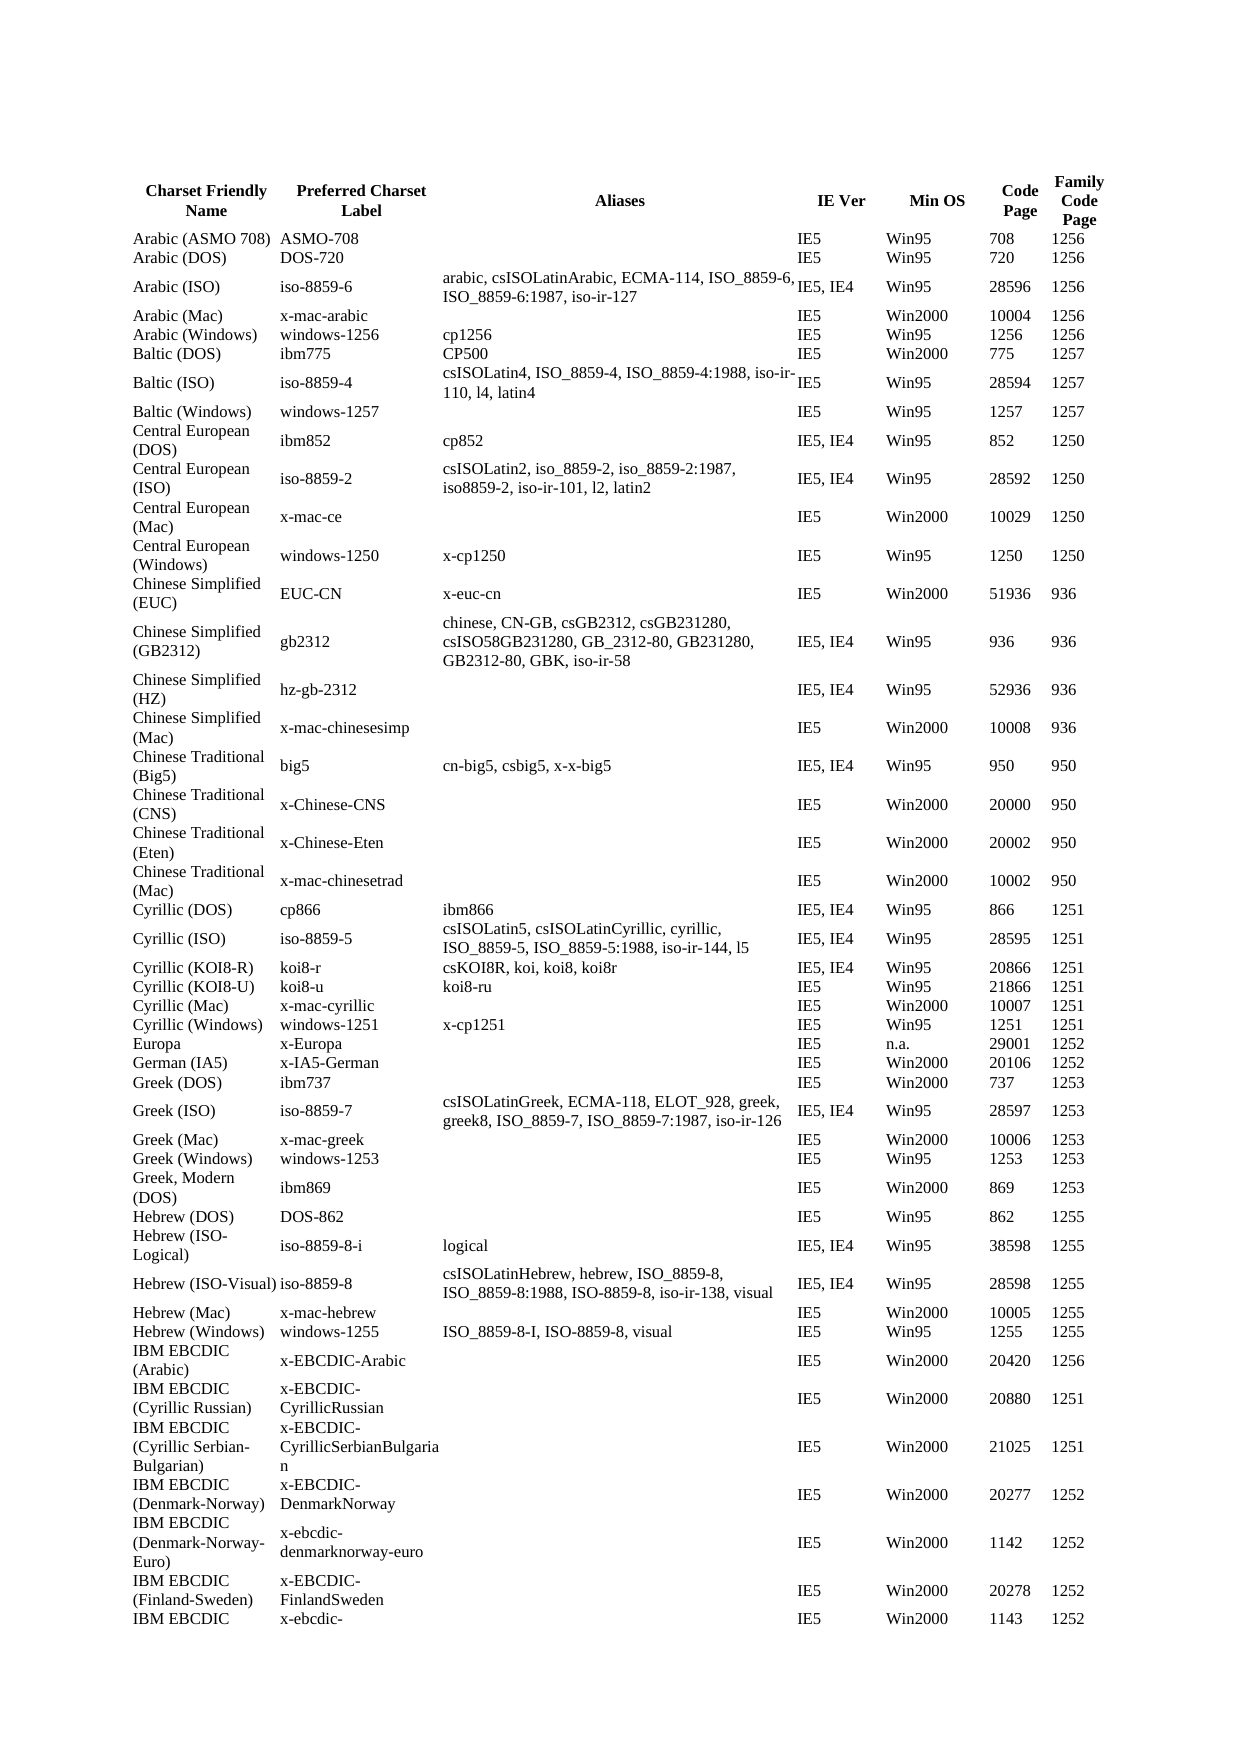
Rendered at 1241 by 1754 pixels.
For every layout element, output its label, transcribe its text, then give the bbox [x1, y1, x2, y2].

table_cell ISO_8859-8-I, ISO-8859-8, visual [443, 1322, 797, 1341]
table_cell 1255 [1051, 1303, 1107, 1322]
table_cell 51936 [989, 574, 1051, 612]
table_cell [443, 1475, 797, 1513]
table_cell Chinese Traditional (Eten) [133, 823, 280, 862]
table_cell IBM EBCDIC (Finland-Sweden) [133, 1571, 280, 1609]
table_cell 28598 [989, 1264, 1051, 1302]
table_cell 1256 [1051, 325, 1107, 344]
table_cell 10008 [989, 708, 1051, 747]
table_cell IE5 [797, 996, 886, 1015]
table_cell Win95 [886, 402, 989, 421]
table_cell Arabic (Mac) [133, 306, 280, 325]
table_cell Win95 [886, 268, 989, 306]
table_cell [443, 1168, 797, 1207]
table_cell IE5 [797, 1149, 886, 1168]
table_cell Win2000 [886, 1513, 989, 1571]
table_cell IBM EBCDIC [133, 1609, 280, 1628]
table_cell 1252 [1051, 1053, 1107, 1072]
table_cell Arabic (DOS) [133, 248, 280, 267]
table_cell EUC-CN [280, 574, 443, 612]
table_cell Greek (DOS) [133, 1073, 280, 1092]
table_cell 1250 [1051, 421, 1107, 459]
table_cell Win95 [886, 900, 989, 919]
table_cell 1256 [1051, 229, 1107, 248]
table_cell Win95 [886, 1207, 989, 1226]
table_cell IE5 [797, 536, 886, 574]
table_cell x-Europa [280, 1034, 443, 1053]
table_cell x-EBCDIC-CyrillicSerbianBulgarian [280, 1418, 443, 1475]
table_cell IE5 [797, 1571, 886, 1609]
table_cell 1251 [1051, 996, 1107, 1015]
table_cell 1253 [1051, 1092, 1107, 1130]
table_cell 52936 [989, 670, 1051, 708]
table_cell koi8-r [280, 958, 443, 977]
table_cell 1255 [1051, 1226, 1107, 1264]
table_cell 1251 [1051, 958, 1107, 977]
table_cell 10006 [989, 1130, 1051, 1149]
table_cell 1253 [1051, 1130, 1107, 1149]
table_cell 1256 [1051, 1341, 1107, 1379]
table_cell 28594 [989, 363, 1051, 402]
table_cell ibm866 [443, 900, 797, 919]
table_cell IE5 [797, 325, 886, 344]
table_cell IE5, IE4 [797, 268, 886, 306]
table_cell Win2000 [886, 1571, 989, 1609]
table_cell iso-8859-4 [280, 363, 443, 402]
table_cell 950 [1051, 747, 1107, 785]
table_cell 1257 [1051, 344, 1107, 363]
table_cell 20277 [989, 1475, 1051, 1513]
table_cell [443, 1571, 797, 1609]
table_cell [443, 1341, 797, 1379]
table_cell x-Chinese-CNS [280, 785, 443, 823]
table_cell 950 [1051, 862, 1107, 900]
table_cell Win2000 [886, 1609, 989, 1628]
table_cell IE5, IE4 [797, 958, 886, 977]
table_cell csISOLatin5, csISOLatinCyrillic, cyrillic, ISO_8859-5, ISO_8859-5:1988, iso-ir-144, l5 [443, 919, 797, 957]
table_cell logical [443, 1226, 797, 1264]
table_cell IE5 [797, 785, 886, 823]
table_cell [443, 229, 797, 248]
table_cell [443, 1418, 797, 1475]
table_cell IE5 [797, 823, 886, 862]
table_cell 20000 [989, 785, 1051, 823]
table_cell Europa [133, 1034, 280, 1053]
table_cell windows-1253 [280, 1149, 443, 1168]
table_cell [443, 248, 797, 267]
table_cell x-Chinese-Eten [280, 823, 443, 862]
table_cell arabic, csISOLatinArabic, ECMA-114, ISO_8859-6, ISO_8859-6:1987, iso-ir-127 [443, 268, 797, 306]
table_cell 936 [989, 613, 1051, 670]
table_cell 1255 [1051, 1207, 1107, 1226]
table_cell Win95 [886, 958, 989, 977]
table_cell 28597 [989, 1092, 1051, 1130]
table_cell 1251 [1051, 919, 1107, 957]
table_cell 38598 [989, 1226, 1051, 1264]
table_cell IE5 [797, 344, 886, 363]
table_cell Win95 [886, 248, 989, 267]
table_cell x-ebcdic- [280, 1609, 443, 1628]
table_header Code Page [989, 172, 1051, 229]
table_cell Greek (Windows) [133, 1149, 280, 1168]
table_cell [443, 498, 797, 536]
table_cell x-euc-cn [443, 574, 797, 612]
table_cell Win2000 [886, 344, 989, 363]
table_header IE Ver [797, 172, 886, 229]
table_cell 21025 [989, 1418, 1051, 1475]
table_cell x-mac-hebrew [280, 1303, 443, 1322]
table_cell x-EBCDIC-CyrillicRussian [280, 1379, 443, 1417]
table_cell Win95 [886, 459, 989, 497]
table_cell 20866 [989, 958, 1051, 977]
table_cell Win2000 [886, 1053, 989, 1072]
table_cell iso-8859-8 [280, 1264, 443, 1302]
table_cell 20420 [989, 1341, 1051, 1379]
table_cell 1253 [1051, 1073, 1107, 1092]
table_cell [443, 402, 797, 421]
table_cell Win95 [886, 919, 989, 957]
table_cell 950 [1051, 823, 1107, 862]
table_cell IBM EBCDIC (Denmark-Norway-Euro) [133, 1513, 280, 1571]
table_cell IE5, IE4 [797, 900, 886, 919]
table_cell [443, 1379, 797, 1417]
table_cell 1252 [1051, 1475, 1107, 1513]
table_cell Win95 [886, 1149, 989, 1168]
table_cell Central European (DOS) [133, 421, 280, 459]
table_cell 10029 [989, 498, 1051, 536]
table_cell Win2000 [886, 1418, 989, 1475]
table_cell 1255 [1051, 1322, 1107, 1341]
table_cell x-EBCDIC-Arabic [280, 1341, 443, 1379]
table_cell x-IA5-German [280, 1053, 443, 1072]
table_cell 10007 [989, 996, 1051, 1015]
table_cell windows-1255 [280, 1322, 443, 1341]
table_cell x-mac-chinesetrad [280, 862, 443, 900]
table_cell [443, 1303, 797, 1322]
table_cell iso-8859-8-i [280, 1226, 443, 1264]
table_cell 1257 [1051, 402, 1107, 421]
table_header Aliases [443, 172, 797, 229]
table_header Charset Friendly Name [133, 172, 280, 229]
table_cell Chinese Traditional (Mac) [133, 862, 280, 900]
table_cell 10005 [989, 1303, 1051, 1322]
table_cell Win95 [886, 1322, 989, 1341]
table_cell iso-8859-7 [280, 1092, 443, 1130]
table_cell IE5 [797, 229, 886, 248]
table_cell [443, 1149, 797, 1168]
table_cell 28592 [989, 459, 1051, 497]
table_cell cp852 [443, 421, 797, 459]
table_cell Central European (Windows) [133, 536, 280, 574]
table_cell Win95 [886, 1015, 989, 1034]
table_cell CP500 [443, 344, 797, 363]
table_cell windows-1256 [280, 325, 443, 344]
table_cell IE5 [797, 1513, 886, 1571]
table_cell 1255 [989, 1322, 1051, 1341]
table_cell Win2000 [886, 1379, 989, 1417]
table_cell cn-big5, csbig5, x-x-big5 [443, 747, 797, 785]
table_cell csISOLatinHebrew, hebrew, ISO_8859-8, ISO_8859-8:1988, ISO-8859-8, iso-ir-138, visual [443, 1264, 797, 1302]
table_cell 1251 [1051, 1379, 1107, 1417]
table_cell 1253 [1051, 1149, 1107, 1168]
table_cell 1251 [989, 1015, 1051, 1034]
table_cell Win2000 [886, 306, 989, 325]
table_cell 1252 [1051, 1513, 1107, 1571]
table_cell German (IA5) [133, 1053, 280, 1072]
table_cell 1252 [1051, 1034, 1107, 1053]
table_cell Win2000 [886, 574, 989, 612]
table_cell IE5 [797, 574, 886, 612]
table_cell 1256 [1051, 248, 1107, 267]
table_cell Win2000 [886, 785, 989, 823]
table_cell IE5, IE4 [797, 919, 886, 957]
table_cell [443, 823, 797, 862]
table_cell Greek (Mac) [133, 1130, 280, 1149]
table_cell [443, 1513, 797, 1571]
table_cell IE5, IE4 [797, 670, 886, 708]
table_cell 1257 [1051, 363, 1107, 402]
table_cell Win2000 [886, 1341, 989, 1379]
table_cell chinese, CN-GB, csGB2312, csGB231280, csISO58GB231280, GB_2312-80, GB231280, GB2312-80, GBK, iso-ir-58 [443, 613, 797, 670]
table_header Family Code Page [1051, 172, 1107, 229]
table_cell Cyrillic (ISO) [133, 919, 280, 957]
table_cell IE5 [797, 1303, 886, 1322]
table_cell 936 [1051, 613, 1107, 670]
table_cell Win95 [886, 977, 989, 996]
table_cell Greek (ISO) [133, 1092, 280, 1130]
table_cell DOS-862 [280, 1207, 443, 1226]
table_cell [443, 1034, 797, 1053]
table_cell 1251 [1051, 977, 1107, 996]
table_cell 862 [989, 1207, 1051, 1226]
table_cell 1255 [1051, 1264, 1107, 1302]
table_cell 10002 [989, 862, 1051, 900]
table_cell 1250 [1051, 459, 1107, 497]
table_cell Win2000 [886, 1168, 989, 1207]
table_cell Win2000 [886, 708, 989, 747]
table_cell 1253 [1051, 1168, 1107, 1207]
table_cell big5 [280, 747, 443, 785]
table_cell IBM EBCDIC (Cyrillic Serbian-Bulgarian) [133, 1418, 280, 1475]
table_cell Cyrillic (DOS) [133, 900, 280, 919]
table_cell Cyrillic (Mac) [133, 996, 280, 1015]
table_cell x-cp1250 [443, 536, 797, 574]
table_cell windows-1250 [280, 536, 443, 574]
table_cell Chinese Simplified (HZ) [133, 670, 280, 708]
table_cell 950 [1051, 785, 1107, 823]
table_cell Win95 [886, 325, 989, 344]
table_cell 852 [989, 421, 1051, 459]
table_cell Chinese Simplified (EUC) [133, 574, 280, 612]
table_cell Greek, Modern (DOS) [133, 1168, 280, 1207]
table_cell IE5 [797, 1322, 886, 1341]
table_cell IE5 [797, 248, 886, 267]
table_cell IE5 [797, 402, 886, 421]
table_cell IE5, IE4 [797, 421, 886, 459]
table_cell Chinese Simplified (Mac) [133, 708, 280, 747]
table_cell [443, 670, 797, 708]
table_cell [443, 708, 797, 747]
table_cell IE5 [797, 977, 886, 996]
table_cell 1256 [1051, 306, 1107, 325]
table_cell Cyrillic (KOI8-U) [133, 977, 280, 996]
table_cell IE5, IE4 [797, 459, 886, 497]
table_cell Win2000 [886, 996, 989, 1015]
table_cell 1250 [989, 536, 1051, 574]
table_cell 20002 [989, 823, 1051, 862]
table_cell 1252 [1051, 1571, 1107, 1609]
table_cell Chinese Traditional (CNS) [133, 785, 280, 823]
table_cell 28595 [989, 919, 1051, 957]
table_cell x-mac-cyrillic [280, 996, 443, 1015]
table_header Min OS [886, 172, 989, 229]
table_cell Hebrew (DOS) [133, 1207, 280, 1226]
table_cell Win95 [886, 670, 989, 708]
table_cell IE5 [797, 306, 886, 325]
table_cell Baltic (Windows) [133, 402, 280, 421]
table_cell 28596 [989, 268, 1051, 306]
table_cell IBM EBCDIC (Cyrillic Russian) [133, 1379, 280, 1417]
table_cell csKOI8R, koi, koi8, koi8r [443, 958, 797, 977]
table_cell Win95 [886, 536, 989, 574]
table_cell 950 [989, 747, 1051, 785]
table_cell Central European (ISO) [133, 459, 280, 497]
table_cell Win2000 [886, 862, 989, 900]
table_cell Win2000 [886, 1130, 989, 1149]
table_cell ASMO-708 [280, 229, 443, 248]
table_cell 936 [1051, 708, 1107, 747]
table_cell gb2312 [280, 613, 443, 670]
table_cell n.a. [886, 1034, 989, 1053]
table_cell Win95 [886, 1226, 989, 1264]
table_cell IE5 [797, 1168, 886, 1207]
table_cell 936 [1051, 574, 1107, 612]
table_cell [443, 1207, 797, 1226]
table_cell Win2000 [886, 1073, 989, 1092]
table_cell 1143 [989, 1609, 1051, 1628]
table_cell IE5 [797, 1475, 886, 1513]
table_cell 10004 [989, 306, 1051, 325]
table_header Preferred Charset Label [280, 172, 443, 229]
table_cell 1257 [989, 402, 1051, 421]
table_cell x-mac-arabic [280, 306, 443, 325]
table_cell 1251 [1051, 1418, 1107, 1475]
table_cell [443, 785, 797, 823]
table_cell Baltic (DOS) [133, 344, 280, 363]
table_cell 1256 [989, 325, 1051, 344]
table_cell 1256 [1051, 268, 1107, 306]
table_cell x-cp1251 [443, 1015, 797, 1034]
table_cell [443, 1130, 797, 1149]
table_cell Win95 [886, 1092, 989, 1130]
table_cell 775 [989, 344, 1051, 363]
table_cell [443, 1073, 797, 1092]
table_cell 1142 [989, 1513, 1051, 1571]
table_cell Cyrillic (KOI8-R) [133, 958, 280, 977]
table_cell IE5 [797, 862, 886, 900]
table_cell koi8-ru [443, 977, 797, 996]
table_cell hz-gb-2312 [280, 670, 443, 708]
table_cell 708 [989, 229, 1051, 248]
table_cell 936 [1051, 670, 1107, 708]
table_cell [443, 862, 797, 900]
table_cell Hebrew (ISO-Logical) [133, 1226, 280, 1264]
table_cell IE5 [797, 1130, 886, 1149]
table_cell 1250 [1051, 498, 1107, 536]
table_cell Win95 [886, 421, 989, 459]
table_cell IE5 [797, 1053, 886, 1072]
table_cell x-EBCDIC-DenmarkNorway [280, 1475, 443, 1513]
table_cell 20880 [989, 1379, 1051, 1417]
table_cell 29001 [989, 1034, 1051, 1053]
table_cell IBM EBCDIC (Arabic) [133, 1341, 280, 1379]
table_cell ibm775 [280, 344, 443, 363]
table_cell Cyrillic (Windows) [133, 1015, 280, 1034]
table_cell x-mac-ce [280, 498, 443, 536]
table_cell 1250 [1051, 536, 1107, 574]
table_cell x-EBCDIC-FinlandSweden [280, 1571, 443, 1609]
table_cell IE5, IE4 [797, 747, 886, 785]
table_cell Chinese Traditional (Big5) [133, 747, 280, 785]
table_cell Hebrew (ISO-Visual) [133, 1264, 280, 1302]
table_cell 1253 [989, 1149, 1051, 1168]
table_cell IE5 [797, 1341, 886, 1379]
table_cell IE5 [797, 1034, 886, 1053]
table_cell 869 [989, 1168, 1051, 1207]
table_cell Arabic (ASMO 708) [133, 229, 280, 248]
table_cell Win95 [886, 1264, 989, 1302]
table_cell ibm869 [280, 1168, 443, 1207]
table_cell IE5 [797, 1418, 886, 1475]
table_cell 1252 [1051, 1609, 1107, 1628]
table_cell [443, 996, 797, 1015]
table_cell csISOLatinGreek, ECMA-118, ELOT_928, greek, greek8, ISO_8859-7, ISO_8859-7:1987, iso-ir-126 [443, 1092, 797, 1130]
table_cell Win2000 [886, 1475, 989, 1513]
table_cell windows-1257 [280, 402, 443, 421]
table_cell IE5, IE4 [797, 1264, 886, 1302]
table_cell IE5 [797, 708, 886, 747]
table_cell 1251 [1051, 1015, 1107, 1034]
table_cell Win95 [886, 229, 989, 248]
table_cell iso-8859-6 [280, 268, 443, 306]
table_cell [443, 1053, 797, 1072]
table_cell csISOLatin2, iso_8859-2, iso_8859-2:1987, iso8859-2, iso-ir-101, l2, latin2 [443, 459, 797, 497]
table_cell IE5 [797, 1015, 886, 1034]
table_cell cp1256 [443, 325, 797, 344]
table_cell IE5 [797, 1207, 886, 1226]
table_cell windows-1251 [280, 1015, 443, 1034]
table_cell 737 [989, 1073, 1051, 1092]
table_cell ibm737 [280, 1073, 443, 1092]
table_cell cp866 [280, 900, 443, 919]
table_cell koi8-u [280, 977, 443, 996]
table_cell x-ebcdic-denmarknorway-euro [280, 1513, 443, 1571]
table_cell 21866 [989, 977, 1051, 996]
table_cell IE5, IE4 [797, 1226, 886, 1264]
table_cell x-mac-greek [280, 1130, 443, 1149]
table_cell IBM EBCDIC (Denmark-Norway) [133, 1475, 280, 1513]
table_cell IE5 [797, 1609, 886, 1628]
table_cell Win2000 [886, 823, 989, 862]
table_cell Central European (Mac) [133, 498, 280, 536]
table_cell [443, 306, 797, 325]
table_cell x-mac-chinesesimp [280, 708, 443, 747]
table_cell Win95 [886, 613, 989, 670]
table_cell IE5 [797, 363, 886, 402]
table_cell IE5, IE4 [797, 1092, 886, 1130]
table_cell 1251 [1051, 900, 1107, 919]
table_cell Baltic (ISO) [133, 363, 280, 402]
table_cell 866 [989, 900, 1051, 919]
table_cell [443, 1609, 797, 1628]
table_cell IE5, IE4 [797, 613, 886, 670]
table_cell IE5 [797, 1073, 886, 1092]
table_cell ibm852 [280, 421, 443, 459]
table_cell Win95 [886, 363, 989, 402]
table_cell Win2000 [886, 1303, 989, 1322]
table_cell IE5 [797, 1379, 886, 1417]
table_cell DOS-720 [280, 248, 443, 267]
table_cell csISOLatin4, ISO_8859-4, ISO_8859-4:1988, iso-ir-110, l4, latin4 [443, 363, 797, 402]
table_cell Win95 [886, 747, 989, 785]
table_cell 20278 [989, 1571, 1051, 1609]
table_cell Arabic (ISO) [133, 268, 280, 306]
table_cell Arabic (Windows) [133, 325, 280, 344]
table_cell IE5 [797, 498, 886, 536]
table_cell Win2000 [886, 498, 989, 536]
table_cell 20106 [989, 1053, 1051, 1072]
table_cell iso-8859-2 [280, 459, 443, 497]
table_cell Chinese Simplified (GB2312) [133, 613, 280, 670]
table_cell Hebrew (Mac) [133, 1303, 280, 1322]
table_cell 720 [989, 248, 1051, 267]
table_cell Hebrew (Windows) [133, 1322, 280, 1341]
table_cell iso-8859-5 [280, 919, 443, 957]
